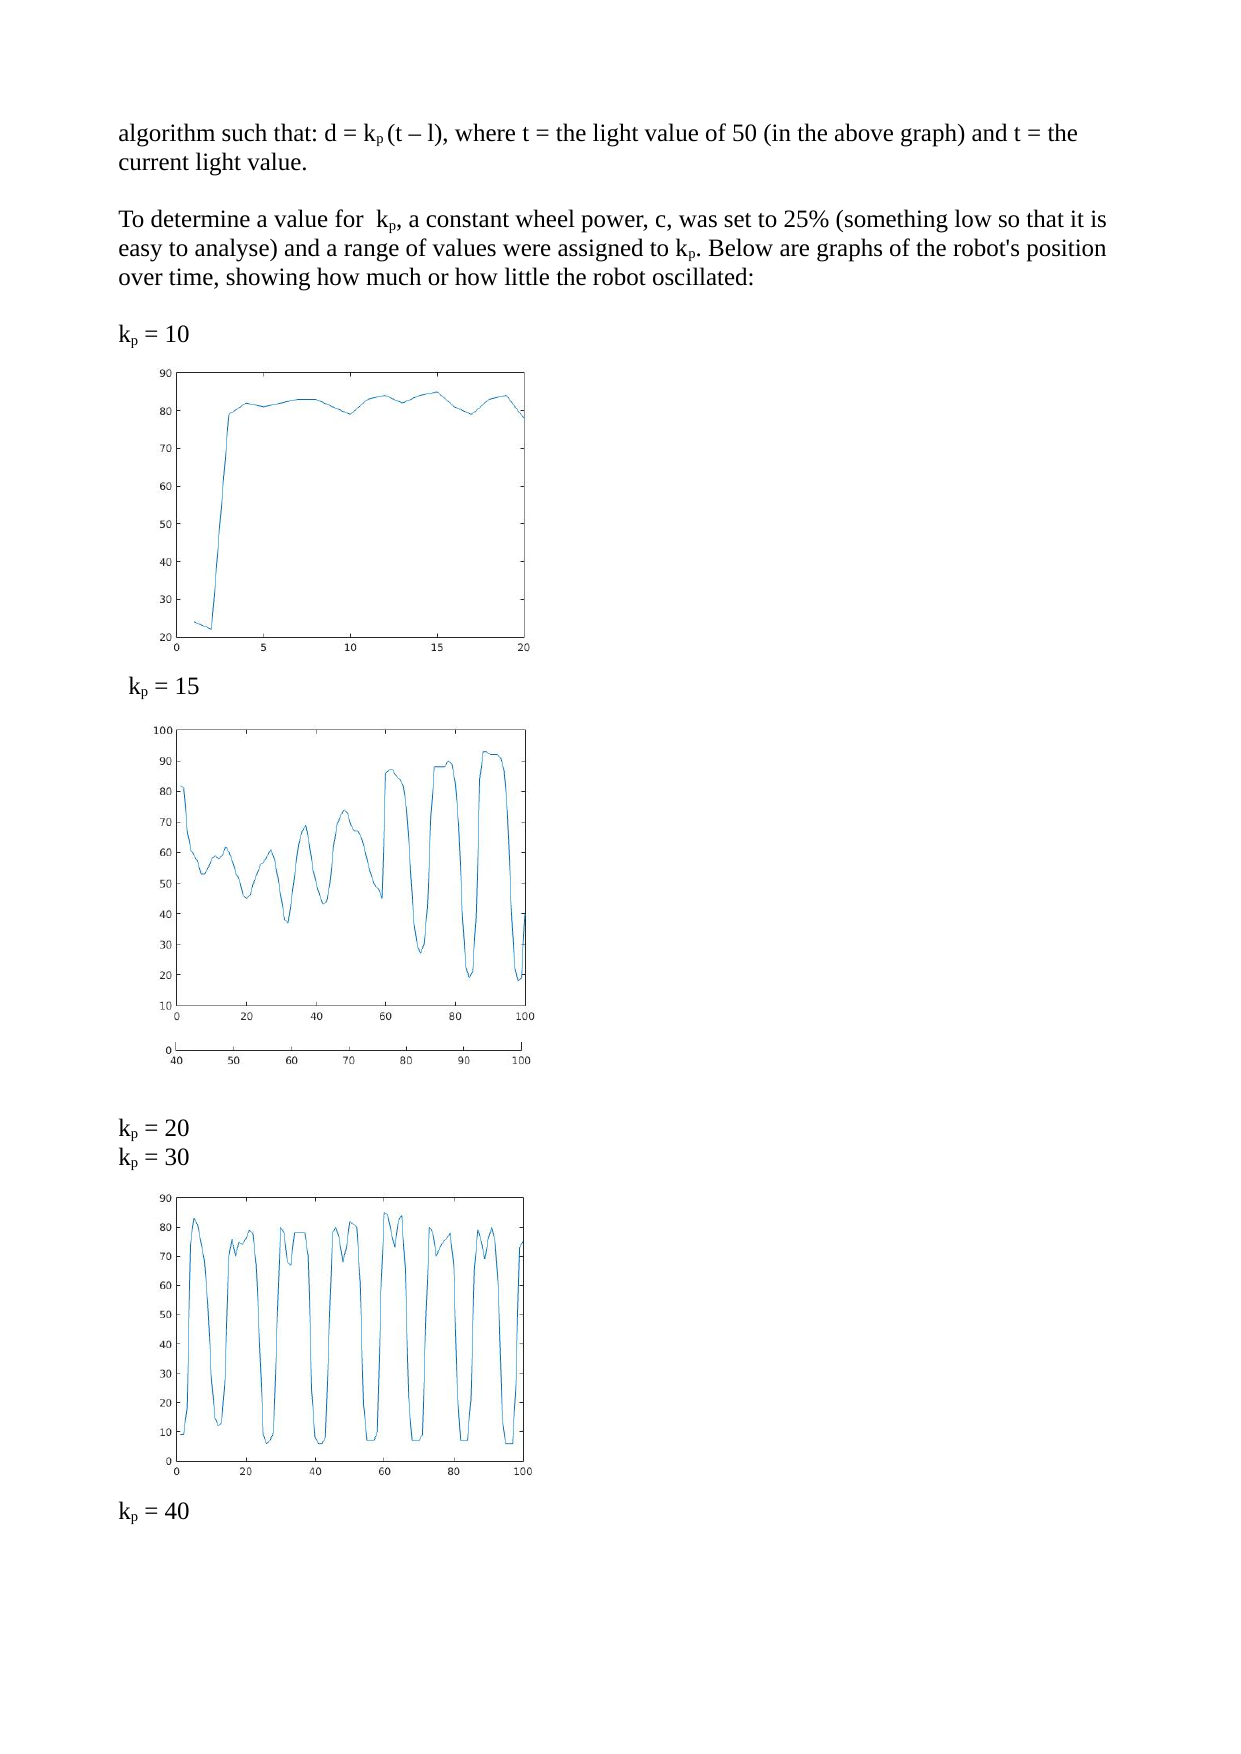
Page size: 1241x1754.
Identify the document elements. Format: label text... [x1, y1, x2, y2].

text kp = 40 [118, 1171, 1122, 1524]
picture [118, 348, 566, 672]
text algorithm such that: d = kp (t – l), where t = the light value of 50 (in the above graph) and t = the current light value. [118, 118, 1122, 176]
text kp = 30 [118, 1142, 1122, 1171]
picture [118, 705, 567, 1085]
text kp = 20 [118, 1113, 1122, 1142]
text kp = 10 [118, 319, 1122, 348]
text kp = 15 [118, 348, 1122, 700]
picture [118, 1173, 564, 1496]
text To determine a value for kp, a constant wheel power, c, was set to 25% (something low so that it is easy to analyse) and a range of values were assigned to kp. Below are graphs of the robot's position over time, showing how much or how little the robot oscillated: [118, 204, 1122, 291]
